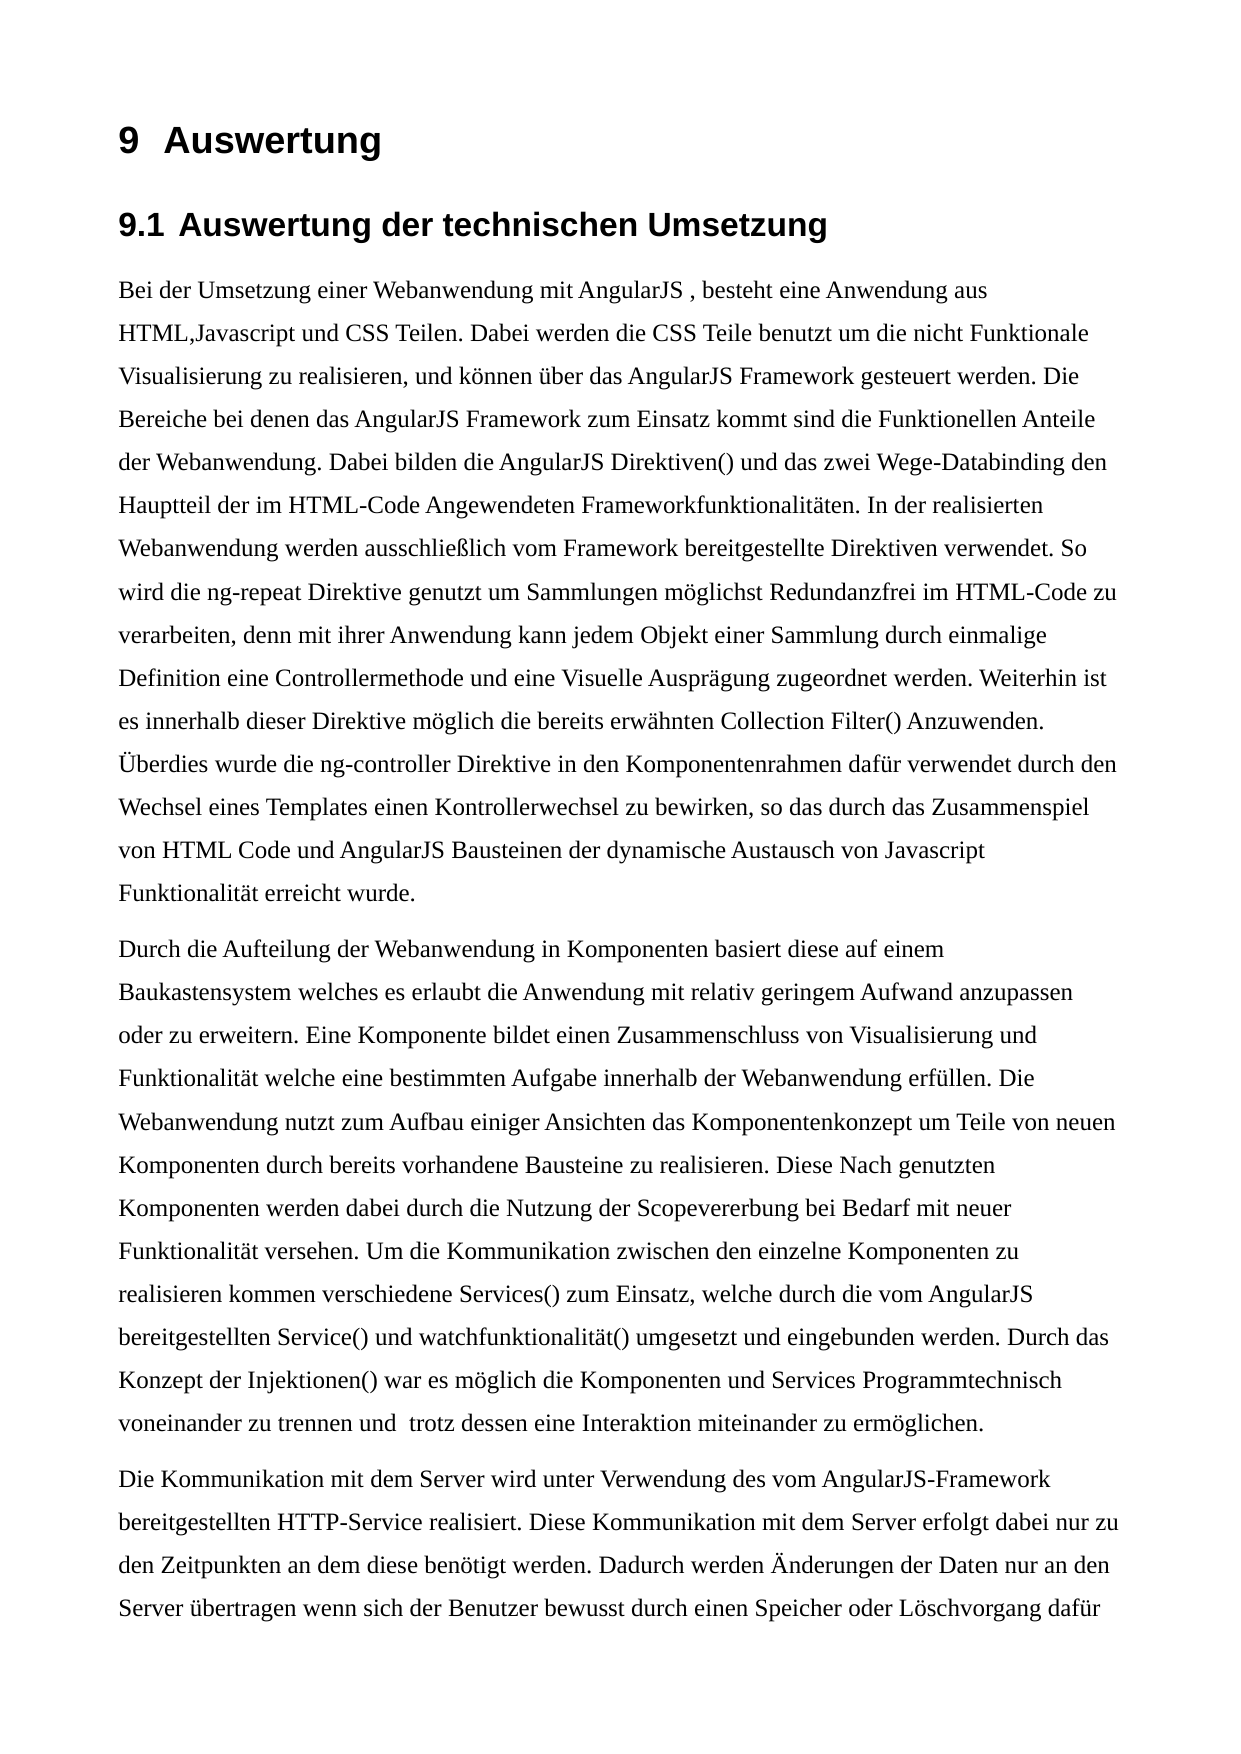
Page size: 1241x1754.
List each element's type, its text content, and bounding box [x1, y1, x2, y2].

text Bei der Umsetzung einer Webanwendung mit AngularJS , besteht eine Anwendung aus HTML,Javascript und CSS Teilen. Dabei werden die CSS Teile benutzt um die nicht Funktionale Visualisierung zu realisieren, und können über das AngularJS Framework gesteuert werden. Die Bereiche bei denen das AngularJS Framework zum Einsatz kommt sind die Funktionellen Anteile der Webanwendung. Dabei bilden die AngularJS Direktiven() und das zwei Wege-Databinding den Hauptteil der im HTML-Code Angewendeten Frameworkfunktionalitäten. In der realisierten Webanwendung werden ausschließlich vom Framework bereitgestellte Direktiven verwendet. So wird die ng-repeat Direktive genutzt um Sammlungen möglichst Redundanzfrei im HTML-Code zu verarbeiten, denn mit ihrer Anwendung kann jedem Objekt einer Sammlung durch einmalige Definition eine Controllermethode und eine Visuelle Ausprägung zugeordnet werden. Weiterhin ist es innerhalb dieser Direktive möglich die bereits erwähnten Collection Filter() Anzuwenden. Überdies wurde die ng-controller Direktive in den Komponentenrahmen dafür verwendet durch den Wechsel eines Templates einen Kontrollerwechsel zu bewirken, so das durch das Zusammenspiel von HTML Code und AngularJS Bausteinen der dynamische Austausch von Javascript Funktionalität erreicht wurde. [118, 275, 1122, 907]
text Die Kommunikation mit dem Server wird unter Verwendung des vom AngularJS-Framework bereitgestellten HTTP-Service realisiert. Diese Kommunikation mit dem Server erfolgt dabei nur zu den Zeitpunkten an dem diese benötigt werden. Dadurch werden Änderungen der Daten nur an den Server übertragen wenn sich der Benutzer bewusst durch einen Speicher oder Löschvorgang dafür [118, 1464, 1122, 1622]
text Durch die Aufteilung der Webanwendung in Komponenten basiert diese auf einem Baukastensystem welches es erlaubt die Anwendung mit relativ geringem Aufwand anzupassen oder zu erweitern. Eine Komponente bildet einen Zusammenschluss von Visualisierung und Funktionalität welche eine bestimmten Aufgabe innerhalb der Webanwendung erfüllen. Die Webanwendung nutzt zum Aufbau einiger Ansichten das Komponentenkonzept um Teile von neuen Komponenten durch bereits vorhandene Bausteine zu realisieren. Diese Nach genutzten Komponenten werden dabei durch die Nutzung der Scopevererbung bei Bedarf mit neuer Funktionalität versehen. Um die Kommunikation zwischen den einzelne Komponenten zu realisieren kommen verschiedene Services() zum Einsatz, welche durch die vom AngularJS bereitgestellten Service() und watchfunktionalität() umgesetzt und eingebunden werden. Durch das Konzept der Injektionen() war es möglich die Komponenten und Services Programmtechnisch voneinander zu trennen und trotz dessen eine Interaktion miteinander zu ermöglichen. [118, 934, 1122, 1437]
subtitle Auswertung der technischen Umsetzung [118, 204, 1122, 243]
subtitle Auswertung [118, 118, 1122, 162]
